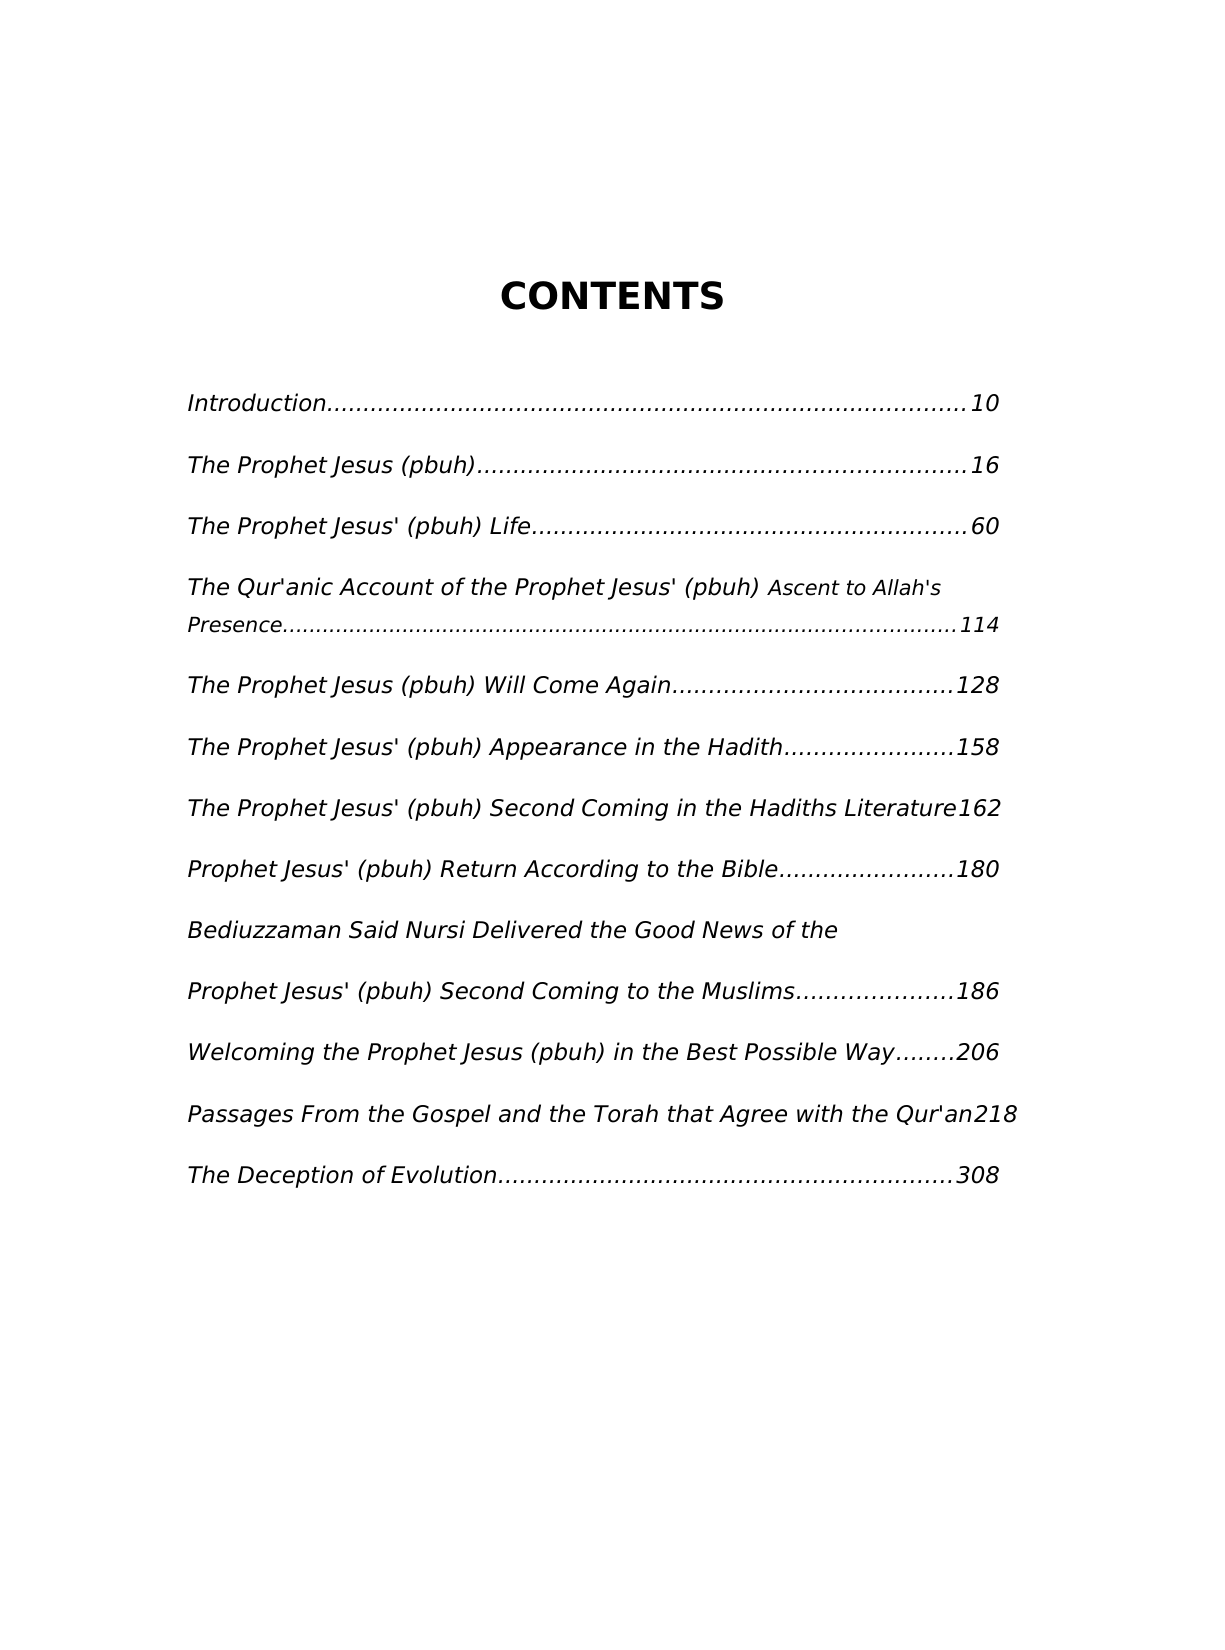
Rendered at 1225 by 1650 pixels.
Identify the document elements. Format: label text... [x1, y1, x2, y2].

text Prophet Jesus' (pbuh) Return According to the Bible 180 [187, 847, 1037, 885]
text The Prophet Jesus' (pbuh) Second Coming in the Hadiths Literature 162 [187, 786, 1037, 824]
text The Prophet Jesus (pbuh) Will Come Again 128 [187, 664, 1037, 701]
text Bediuzzaman Said Nursi Delivered the Good News of the [187, 908, 1037, 946]
text Prophet Jesus' (pbuh) Second Coming to the Muslims 186 [187, 970, 1037, 1007]
text Introduction 10 [187, 382, 1037, 419]
text The Prophet Jesus' (pbuh) Appearance in the Hadith 158 [187, 725, 1037, 763]
text Passages From the Gospel and the Torah that Agree with the Qur'an 218 [187, 1092, 1037, 1129]
text The Prophet Jesus (pbuh) 16 [187, 443, 1037, 481]
text Welcoming the Prophet Jesus (pbuh) in the Best Possible Way 206 [187, 1031, 1037, 1068]
text The Qur'anic Account of the Prophet Jesus' (pbuh) Ascent to Allah's Presence 114 [187, 565, 1037, 640]
text The Prophet Jesus' (pbuh) Life 60 [187, 504, 1037, 542]
subtitle CONTENTS [187, 275, 1037, 319]
text The Deception of Evolution 308 [187, 1153, 1037, 1191]
